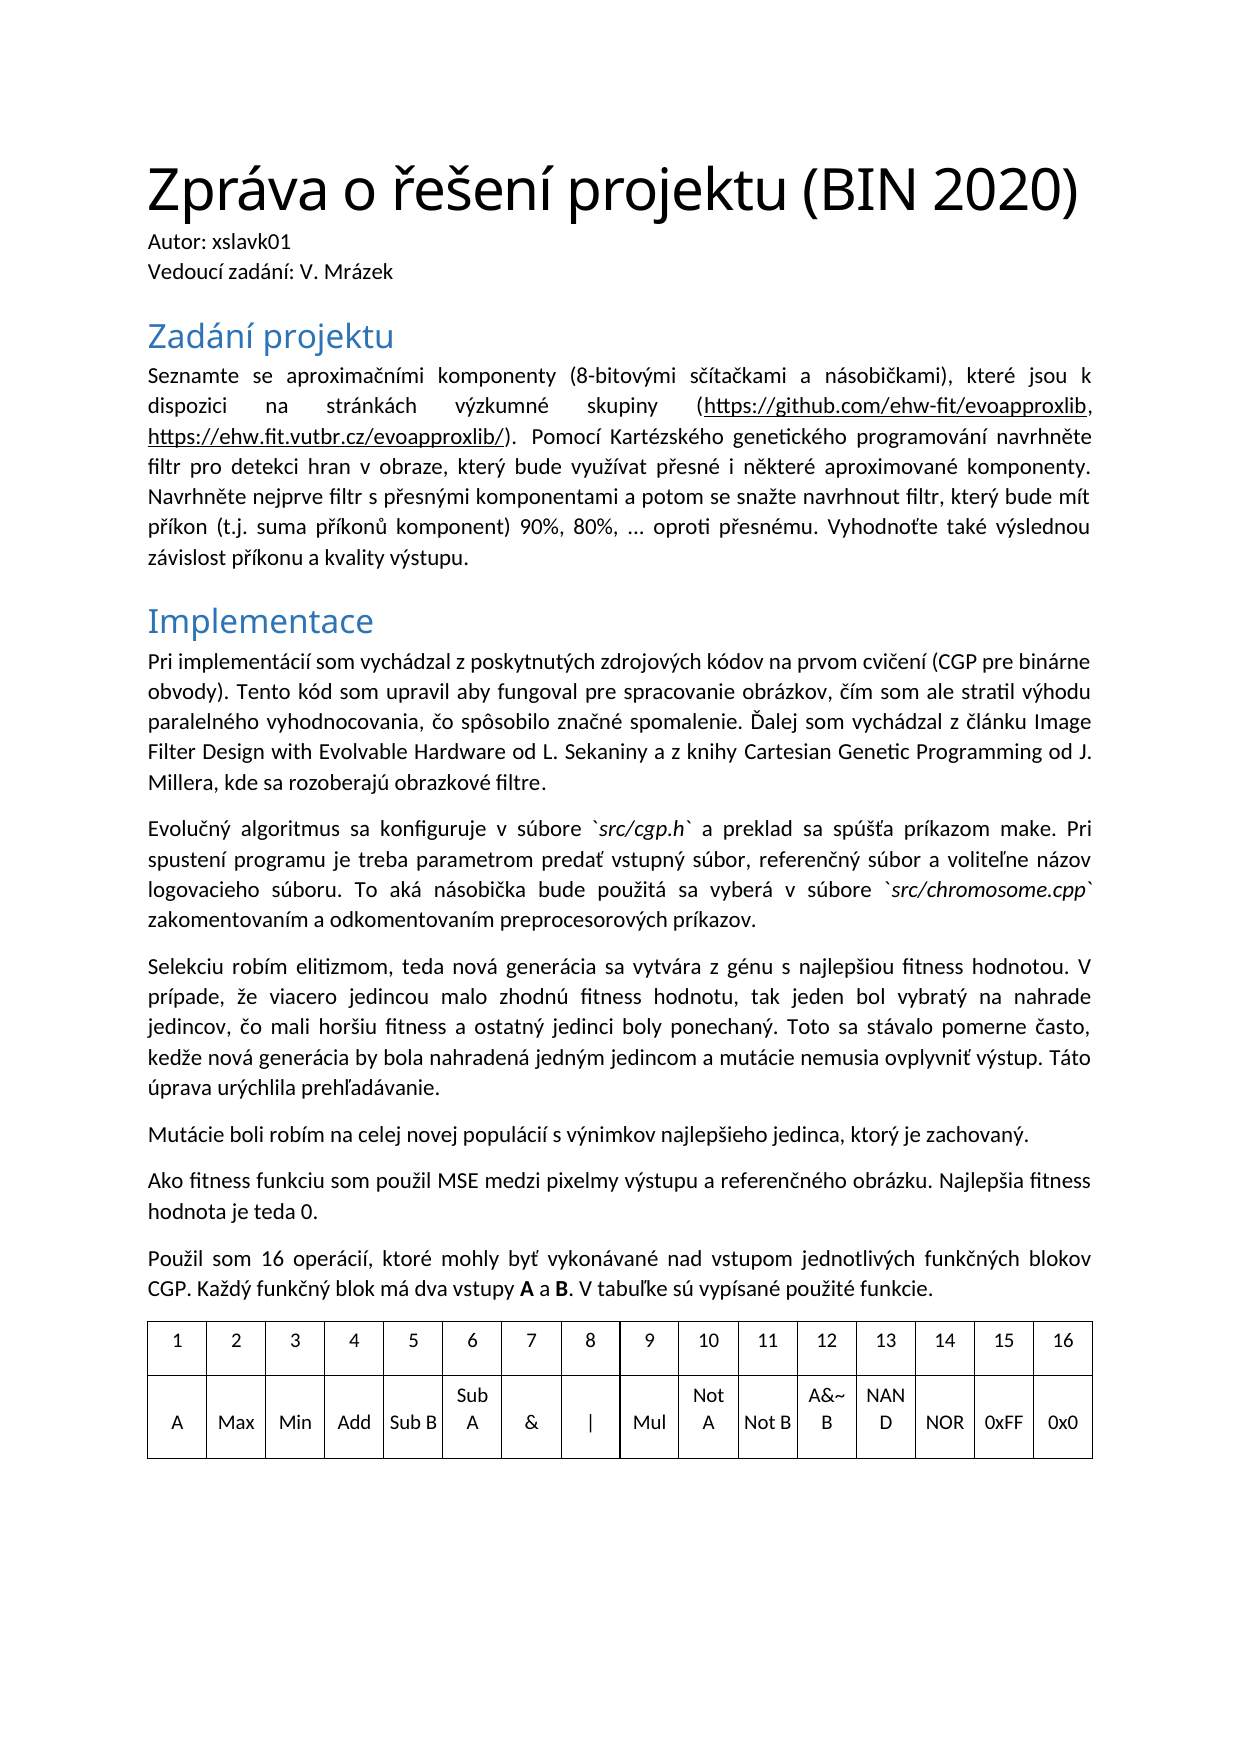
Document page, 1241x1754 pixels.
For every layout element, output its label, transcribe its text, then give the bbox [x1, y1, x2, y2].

subtitle Zadání projektu [148, 312, 1093, 358]
table_cell Max [207, 1376, 265, 1457]
table_header 8 [562, 1322, 619, 1375]
table_header 10 [679, 1322, 738, 1375]
table_header 4 [325, 1322, 383, 1375]
text Mutácie boli robím na celej novej populácií s výnimkov najlepšieho jedinca, ktorý je zachovaný. [148, 1120, 1093, 1148]
text Použil som 16 operácií, ktoré mohly byť vykonávané nad vstupom jednotlivých funkčných blokov CGP. Každý funkčný blok má dva vstupy A a B. V tabuľke sú vypísané použité funkcie. [148, 1244, 1093, 1302]
table_cell Sub A [443, 1376, 501, 1457]
title Zpráva o řešení projektu (BIN 2020) [148, 148, 1093, 227]
table_header 3 [266, 1322, 324, 1375]
text Pri implementácií som vychádzal z poskytnutých zdrojových kódov na prvom cvičení (CGP pre binárne obvody). Tento kód som upravil aby fungoval pre spracovanie obrázkov, čím som ale stratil výhodu paralelného vyhodnocovania, čo spôsobilo značné spomalenie. Ďalej som vychádzal z článku Image Filter Design with Evolvable Hardware od L. Sekaniny a z knihy Cartesian Genetic Programming od J. Millera, kde sa rozoberajú obrazkové filtre. [148, 647, 1093, 796]
table_header 1 [148, 1322, 206, 1375]
text Evolučný algoritmus sa konfiguruje v súbore `src/cgp.h` a preklad sa spúšťa príkazom make. Pri spustení programu je treba parametrom predať vstupný súbor, referenčný súbor a voliteľne názov logovacieho súboru. To aká násobička bude použitá sa vyberá v súbore `src/chromosome.cpp` zakomentovaním a odkomentovaním preprocesorových príkazov. [148, 814, 1093, 933]
table_header 11 [739, 1322, 797, 1375]
table_header 12 [798, 1322, 856, 1375]
table_header 13 [857, 1322, 915, 1375]
table_cell A&~B [798, 1376, 856, 1457]
text Seznamte se aproximačními komponenty (8-bitovými sčítačkami a násobičkami), které jsou k dispozici na stránkách výzkumné skupiny (https://github.com/ehw-fit/evoapproxlib, https://ehw.fit.vutbr.cz/evoapproxlib/). Pomocí Kartézského genetického programování navrhněte filtr pro detekci hran v obraze, který bude využívat přesné i některé aproximované komponenty. Navrhněte nejprve filtr s přesnými komponentami a potom se snažte navrhnout filtr, který bude mít příkon (t.j. suma příkonů komponent) 90%, 80%, ... oproti přesnému. Vyhodnoťte také výslednou závislost příkonu a kvality výstupu. [148, 361, 1093, 571]
table_cell & [502, 1376, 561, 1457]
table_header 9 [621, 1322, 678, 1375]
table_cell Min [266, 1376, 324, 1457]
table_header 6 [443, 1322, 501, 1375]
table_cell Not B [739, 1376, 797, 1457]
table_cell | [562, 1376, 619, 1457]
table_cell NOR [916, 1376, 974, 1457]
text Ako fitness funkciu som použil MSE medzi pixelmy výstupu a referenčného obrázku. Najlepšia fitness hodnota je teda 0. [148, 1167, 1093, 1225]
table_cell NAND [857, 1376, 915, 1457]
table_header 15 [975, 1322, 1033, 1375]
subtitle Implementace [148, 598, 1093, 643]
table_header 14 [916, 1322, 974, 1375]
table_cell Mul [621, 1376, 678, 1457]
table_header 7 [502, 1322, 561, 1375]
table_cell Sub B [384, 1376, 442, 1457]
table_header 5 [384, 1322, 442, 1375]
table_cell Not A [679, 1376, 738, 1457]
table_header 16 [1034, 1322, 1092, 1375]
text Autor: xslavk01 Vedoucí zadání: V. Mrázek [148, 227, 1093, 285]
table_cell Add [325, 1376, 383, 1457]
text Selekciu robím elitizmom, teda nová generácia sa vytvára z génu s najlepšiou fitness hodnotou. V prípade, že viacero jedincou malo zhodnú fitness hodnotu, tak jeden bol vybratý na nahrade jedincov, čo mali horšiu fitness a ostatný jedinci boly ponechaný. Toto sa stávalo pomerne často, kedže nová generácia by bola nahradená jedným jedincom a mutácie nemusia ovplyvniť výstup. Táto úprava urýchlila prehľadávanie. [148, 952, 1093, 1101]
table_cell A [148, 1376, 206, 1457]
table_header 2 [207, 1322, 265, 1375]
table_cell 0x0 [1034, 1376, 1092, 1457]
table_cell 0xFF [975, 1376, 1033, 1457]
